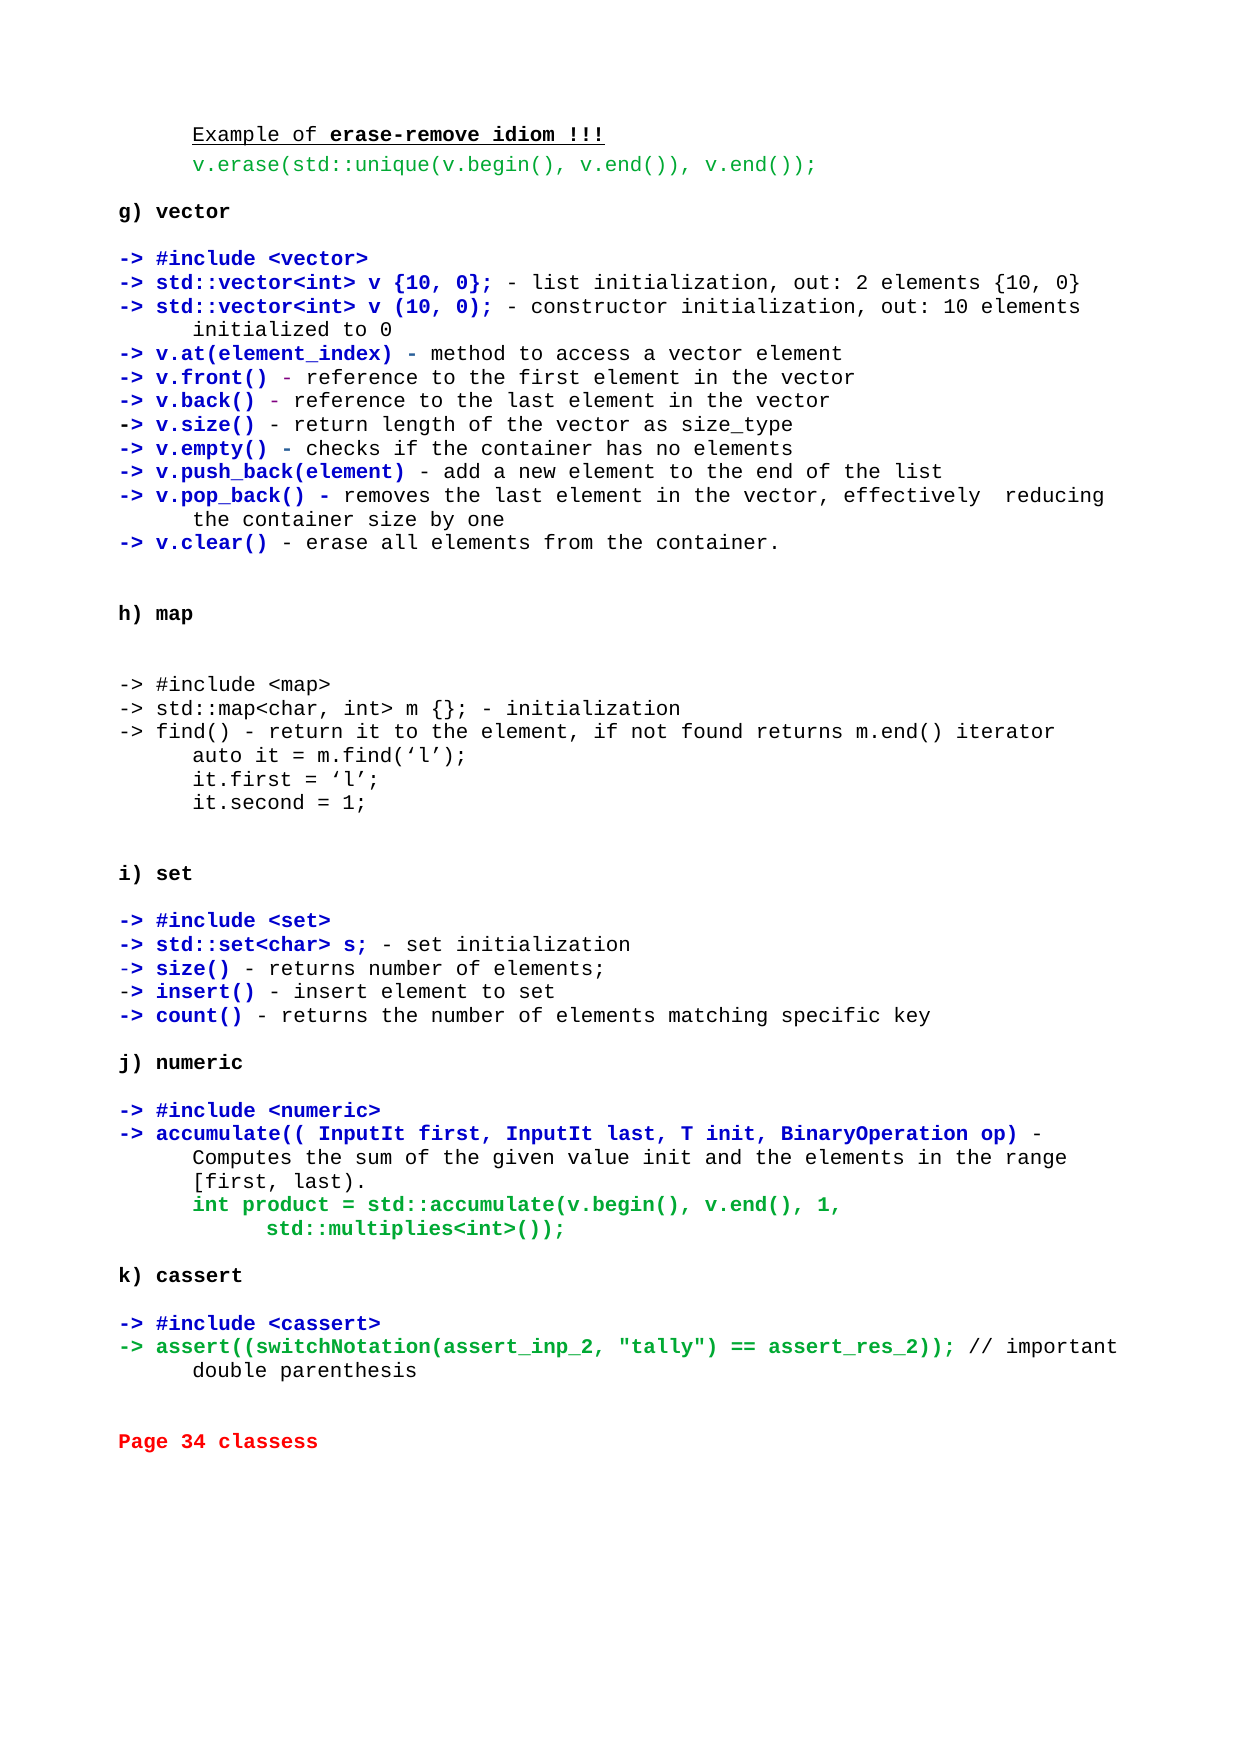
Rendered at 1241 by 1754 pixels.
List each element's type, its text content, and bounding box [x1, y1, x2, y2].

text -> std::vector<int> v {10, 0}; - list initialization, out: 2 elements {10, 0} [118, 272, 1122, 296]
text j) numeric [118, 1052, 1122, 1076]
text -> size() - returns number of elements; [118, 958, 1122, 981]
text -> v.empty() - checks if the container has no elements [118, 438, 1122, 461]
text -> #include <set> [118, 911, 1122, 934]
text g) vector [118, 201, 1122, 225]
text i) set [118, 863, 1122, 887]
text -> count() - returns the number of elements matching specific key [118, 1005, 1122, 1029]
text v.erase(std::unique(v.begin(), v.end()), v.end()); [118, 148, 1122, 177]
text -> v.clear() - erase all elements from the container. [118, 532, 1122, 556]
text k) cassert [118, 1265, 1122, 1289]
text int product = std::accumulate(v.begin(), v.end(), 1, std::multiplies<int>()); [118, 1194, 1122, 1242]
text Example of erase-remove idiom !!! [118, 118, 1122, 148]
text auto it = m.find(‘l’); [118, 745, 1122, 769]
text it.second = 1; [118, 792, 1122, 816]
text Page 34 classess [118, 1431, 1122, 1454]
text -> std::set<char> s; - set initialization [118, 934, 1122, 958]
text -> #include <cassert> [118, 1312, 1122, 1336]
text -> accumulate(( InputIt first, InputIt last, T init, BinaryOperation op) - Computes the sum of the given value init and the elements in the range [first, last). [118, 1123, 1122, 1194]
text -> v.back() - reference to the last element in the vector [118, 390, 1122, 414]
text -> v.pop_back() - removes the last element in the vector, effectively reducing the container size by one [118, 485, 1122, 532]
text -> assert((switchNotation(assert_inp_2, "tally") == assert_res_2)); // important double parenthesis [118, 1336, 1122, 1383]
text -> find() - return it to the element, if not found returns m.end() iterator [118, 721, 1122, 745]
text -> std::vector<int> v (10, 0); - constructor initialization, out: 10 elements initialized to 0 [118, 296, 1122, 343]
text -> #include <numeric> [118, 1100, 1122, 1123]
text -> #include <vector> [118, 248, 1122, 272]
text -> std::map<char, int> m {}; - initialization [118, 698, 1122, 721]
text -> v.front() - reference to the first element in the vector [118, 367, 1122, 390]
text it.first = ‘l’; [118, 769, 1122, 792]
text -> v.push_back(element) - add a new element to the end of the list [118, 461, 1122, 485]
text -> insert() - insert element to set [118, 981, 1122, 1005]
text -> v.at(element_index) - method to access a vector element [118, 343, 1122, 367]
text -> #include <map> [118, 674, 1122, 698]
text h) map [118, 603, 1122, 627]
text -> v.size() - return length of the vector as size_type [118, 414, 1122, 438]
